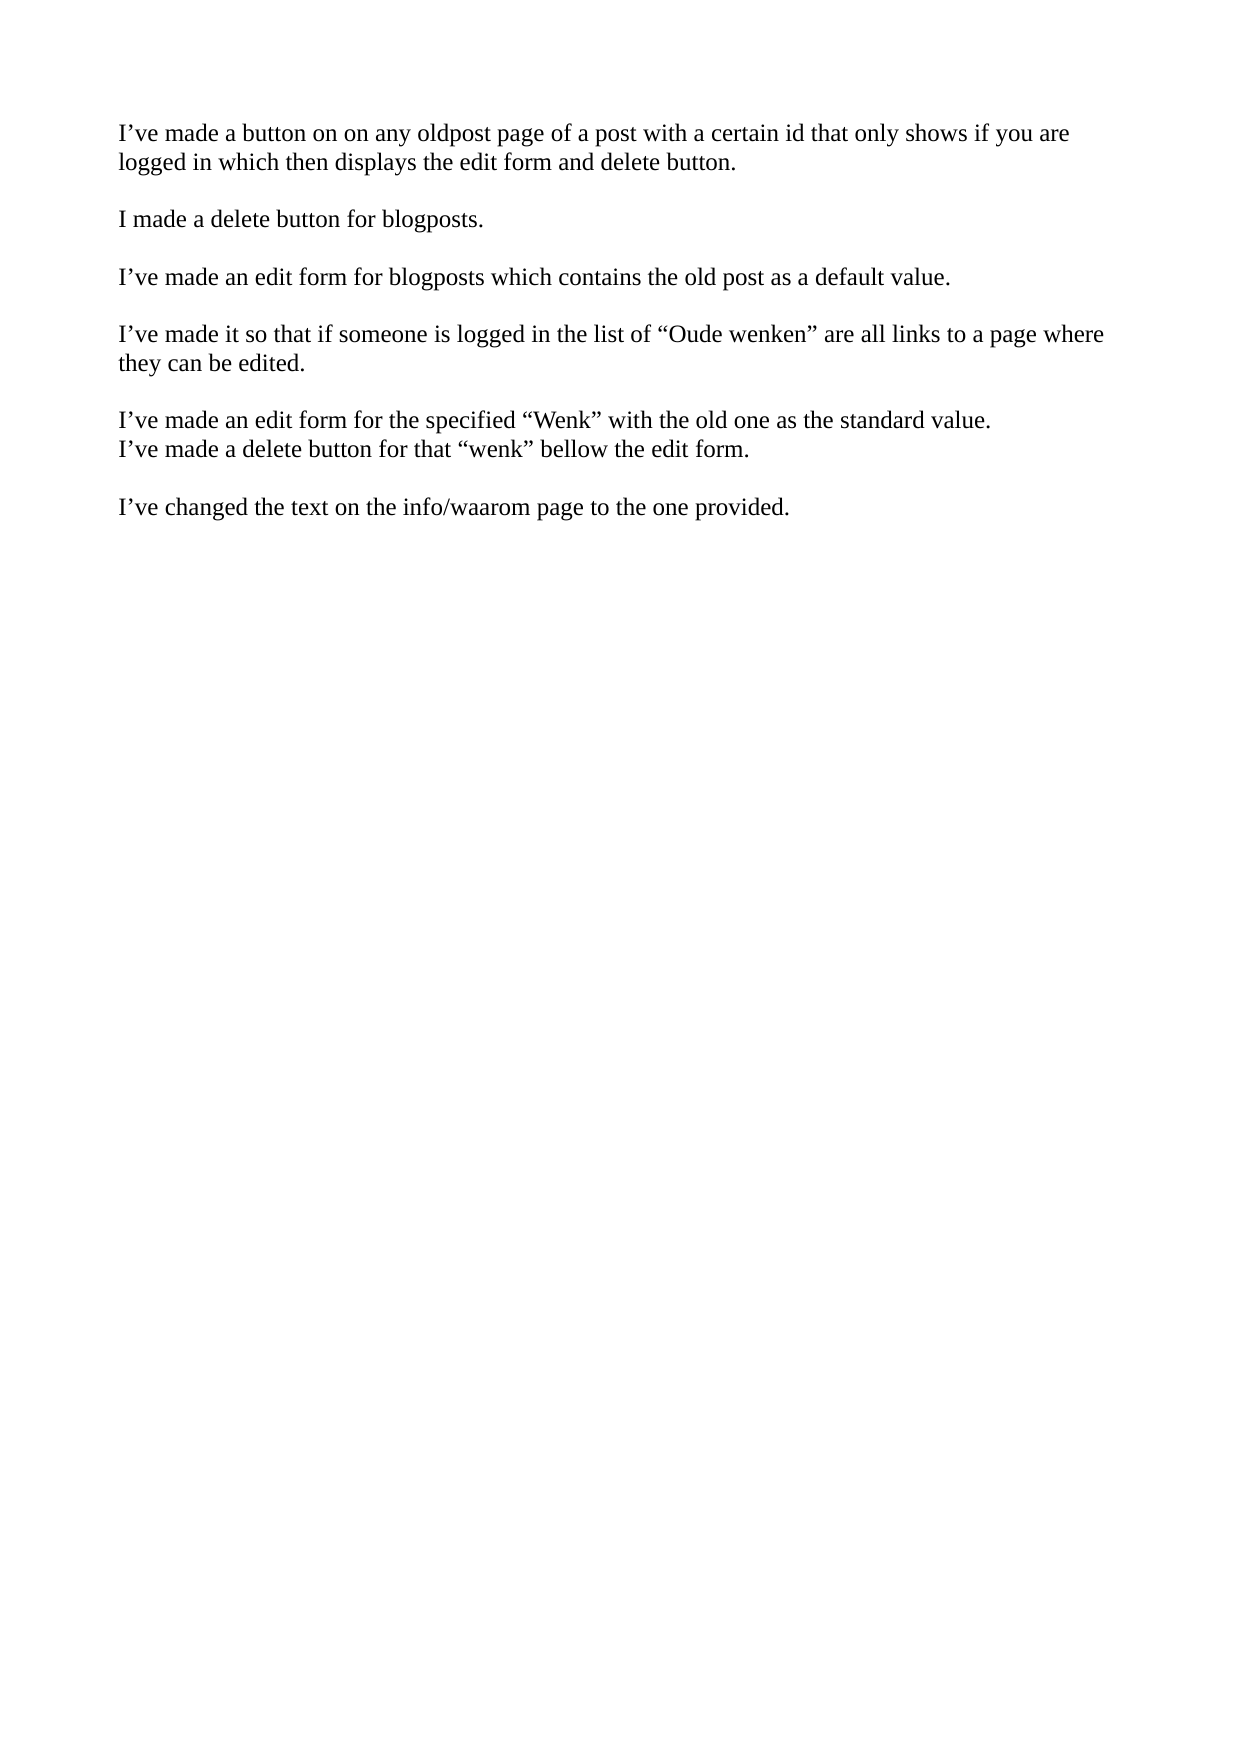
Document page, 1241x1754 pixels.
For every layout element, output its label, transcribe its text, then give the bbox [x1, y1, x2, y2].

text I’ve made a delete button for that “wenk” bellow the edit form. [118, 434, 1122, 463]
text I’ve made an edit form for blogposts which contains the old post as a default value. [118, 262, 1122, 291]
text I’ve made a button on on any oldpost page of a post with a certain id that only shows if you are logged in which then displays the edit form and delete button. [118, 118, 1122, 176]
text I made a delete button for blogposts. [118, 204, 1122, 233]
text I’ve made it so that if someone is logged in the list of “Oude wenken” are all links to a page where they can be edited. [118, 319, 1122, 377]
text I’ve changed the text on the info/waarom page to the one provided. [118, 492, 1122, 521]
text I’ve made an edit form for the specified “Wenk” with the old one as the standard value. [118, 406, 1122, 434]
